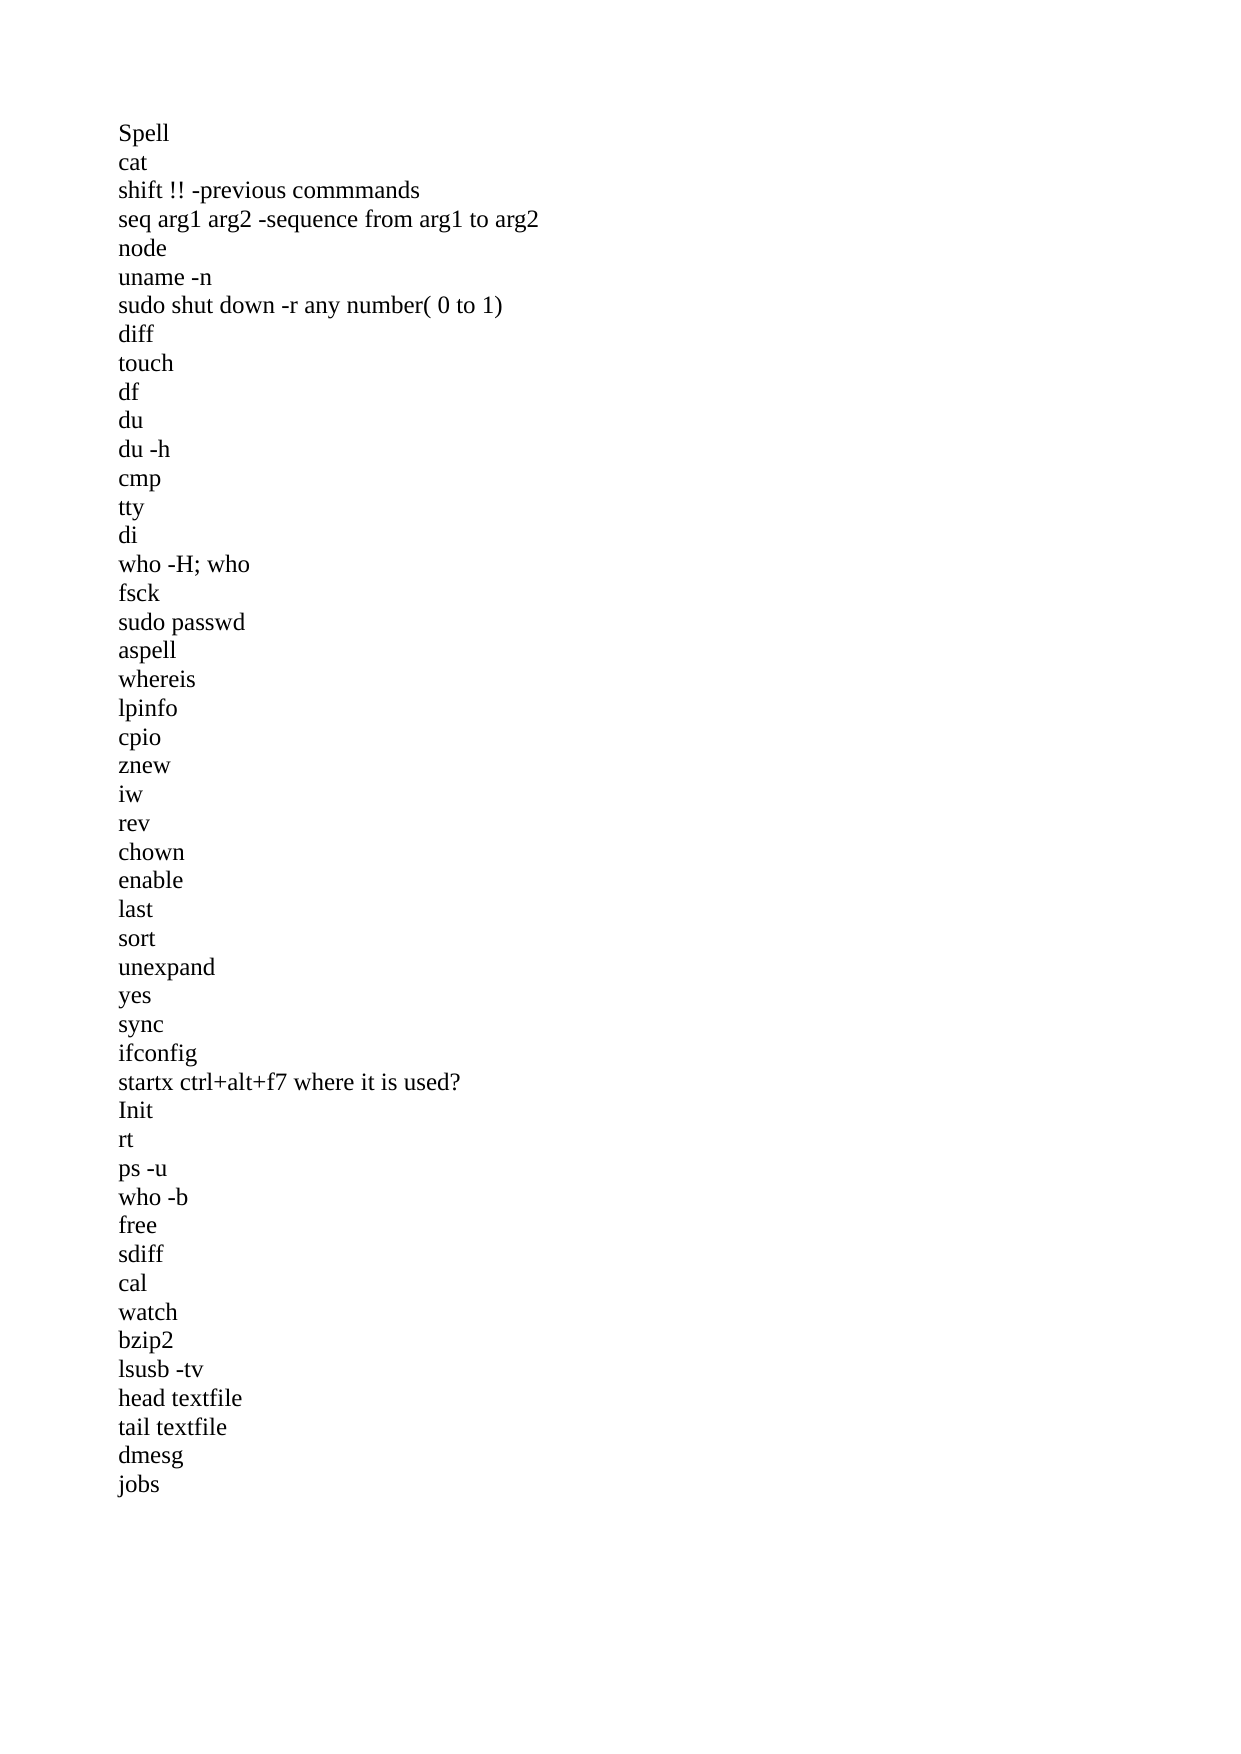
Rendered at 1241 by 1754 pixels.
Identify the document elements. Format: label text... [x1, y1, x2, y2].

text sync [118, 1009, 1122, 1038]
text sudo passwd [118, 607, 1122, 636]
text startx ctrl+alt+f7 where it is used? [118, 1067, 1122, 1096]
text watch [118, 1297, 1122, 1326]
text iw [118, 779, 1122, 808]
text sort [118, 923, 1122, 952]
text lpinfo [118, 693, 1122, 722]
text chown [118, 837, 1122, 866]
text di [118, 521, 1122, 549]
text last [118, 894, 1122, 923]
text head textfile [118, 1383, 1122, 1412]
text node [118, 233, 1122, 262]
text tail textfile [118, 1412, 1122, 1441]
text Spell [118, 118, 1122, 147]
text tty [118, 492, 1122, 521]
text cpio [118, 722, 1122, 751]
text seq arg1 arg2 -sequence from arg1 to arg2 [118, 204, 1122, 233]
text cat [118, 147, 1122, 176]
text diff [118, 319, 1122, 348]
text znew [118, 751, 1122, 779]
text free [118, 1211, 1122, 1239]
text touch [118, 348, 1122, 377]
text whereis [118, 664, 1122, 693]
text du -h [118, 434, 1122, 463]
text enable [118, 866, 1122, 894]
text unexpand [118, 952, 1122, 981]
text df [118, 377, 1122, 406]
text fsck [118, 578, 1122, 607]
text Init [118, 1096, 1122, 1124]
text sudo shut down -r any number( 0 to 1) [118, 291, 1122, 319]
text uname -n [118, 262, 1122, 291]
text cmp [118, 463, 1122, 492]
text bzip2 [118, 1326, 1122, 1354]
text shift !! -previous commmands [118, 176, 1122, 204]
text cal [118, 1268, 1122, 1297]
text rev [118, 808, 1122, 837]
text jobs [118, 1469, 1122, 1498]
text du [118, 406, 1122, 434]
text ps -u [118, 1153, 1122, 1182]
text dmesg [118, 1441, 1122, 1469]
text aspell [118, 636, 1122, 664]
text ifconfig [118, 1038, 1122, 1067]
text who -b [118, 1182, 1122, 1211]
text yes [118, 981, 1122, 1009]
text sdiff [118, 1239, 1122, 1268]
text lsusb -tv [118, 1354, 1122, 1383]
text rt [118, 1124, 1122, 1153]
text who -H; who [118, 549, 1122, 578]
